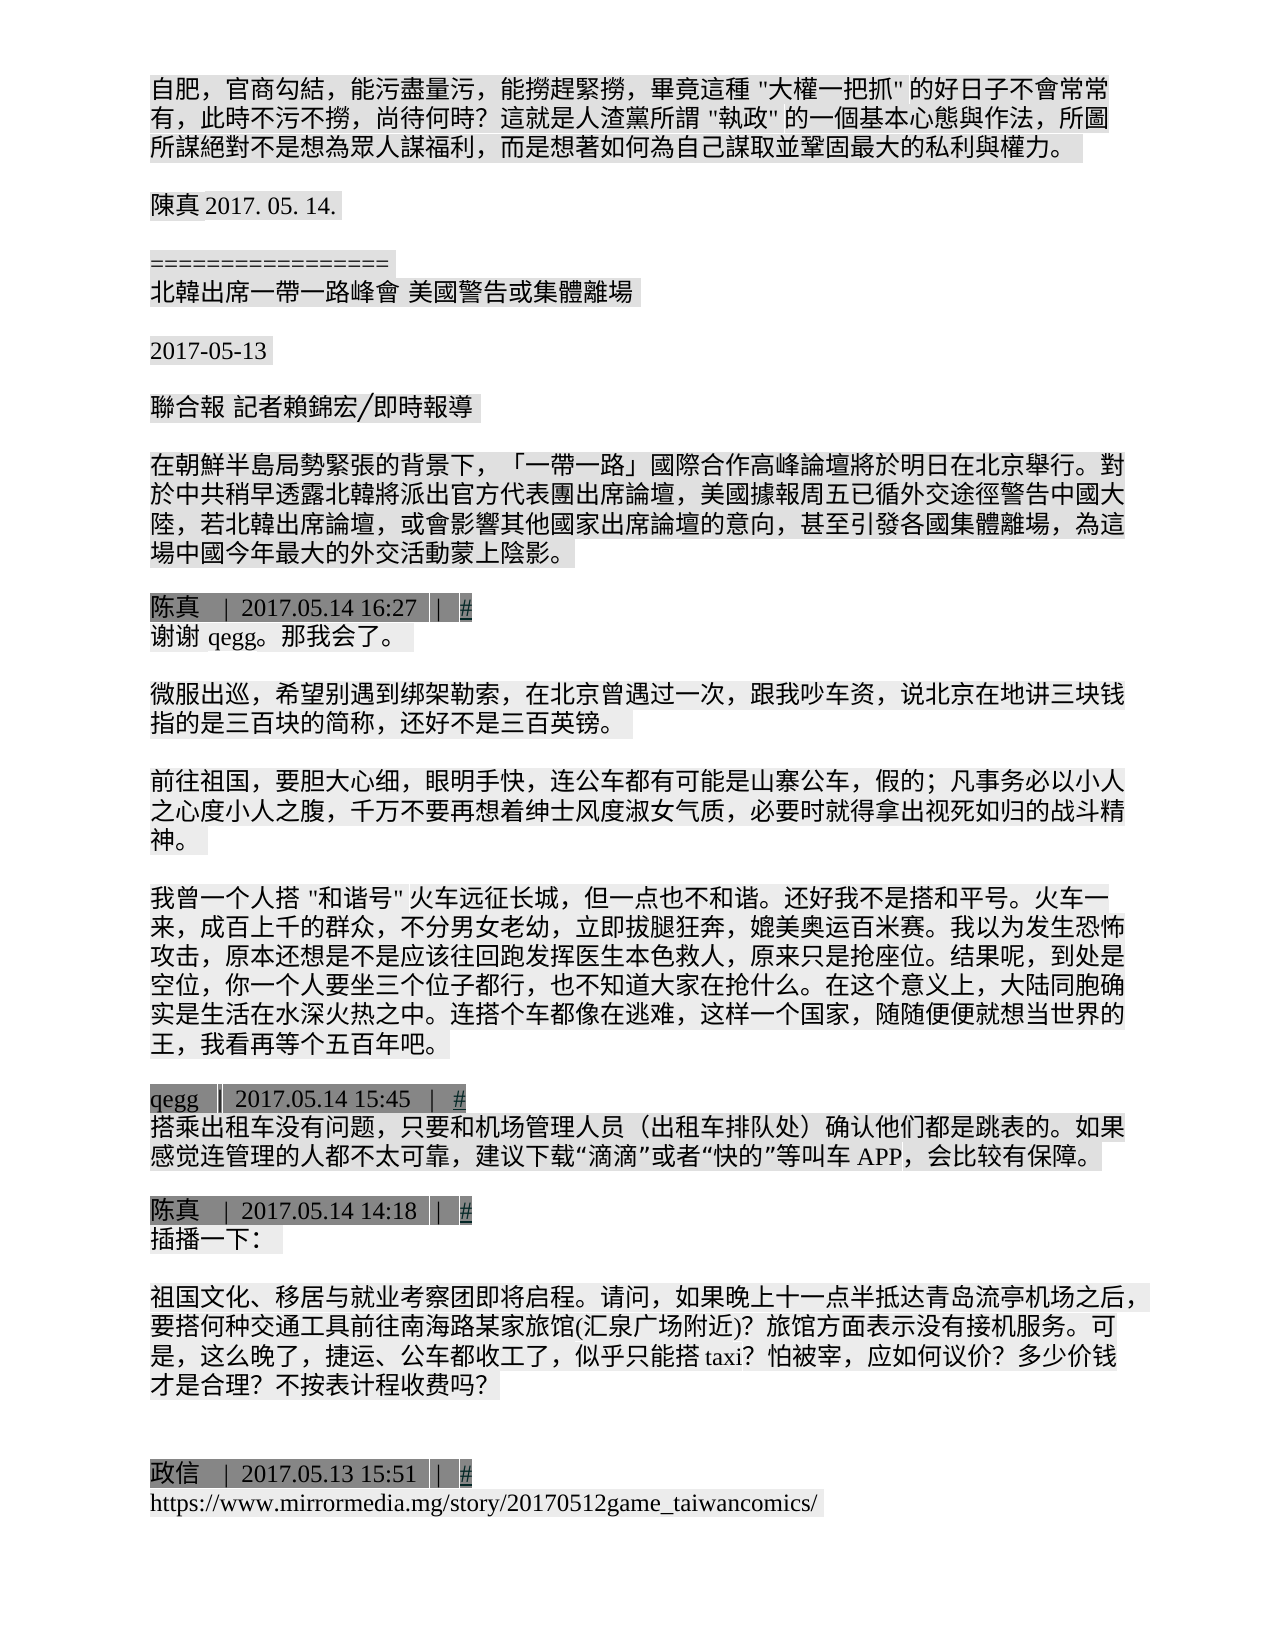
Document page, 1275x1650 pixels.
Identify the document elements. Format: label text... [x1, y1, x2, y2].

text 插播一下： 祖国文化、移居与就业考察团即将启程。请问，如果晚上十一点半抵达青岛流亭机场之后，要搭何种交通工具前往南海路某家旅馆(汇泉广场附近)？旅馆方面表示没有接机服务。可是，这么晚了，捷运、公车都收工了，似乎只能搭taxi？怕被宰，应如何议价？多少价钱才是合理？不按表计程收费吗？ [150, 1225, 1125, 1400]
text qegg | 2017.05.14 15:45 | # [150, 1084, 1125, 1113]
text 陈真 | 2017.05.14 16:27 | # [150, 593, 1125, 622]
text 政信 | 2017.05.13 15:51 | # [150, 1459, 1125, 1488]
text 谢谢 qegg。那我会了。 微服出巡，希望别遇到绑架勒索，在北京曾遇过一次，跟我吵车资，说北京在地讲三块钱指的是三百块的简称，还好不是三百英镑。 前往祖国，要胆大心细，眼明手快，连公车都有可能是山寨公车，假的；凡事务必以小人之心度小人之腹，千万不要再想着绅士风度淑女气质，必要时就得拿出视死如归的战斗精神。 我曾一个人搭 "和谐号" 火车远征长城，但一点也不和谐。还好我不是搭和平号。火车一来，成百上千的群众，不分男女老幼，立即拔腿狂奔，媲美奥运百米赛。我以为发生恐怖攻击，原本还想是不是应该往回跑发挥医生本色救人，原来只是抢座位。结果呢，到处是空位，你一个人要坐三个位子都行，也不知道大家在抢什么。在这个意义上，大陆同胞确实是生活在水深火热之中。连搭个车都像在逃难，这样一个国家，随随便便就想当世界的王，我看再等个五百年吧。 [150, 622, 1125, 1059]
text 陈真 | 2017.05.14 14:18 | # [150, 1196, 1125, 1225]
text 搭乘出租车没有问题，只要和机场管理人员（出租车排队处）确认他们都是跳表的。如果感觉连管理的人都不太可靠，建议下载“滴滴”或者“快的”等叫车APP，会比较有保障。 [150, 1113, 1125, 1171]
text 自肥，官商勾結，能污盡量污，能撈趕緊撈，畢竟這種 "大權一把抓" 的好日子不會常常有，此時不污不撈，尚待何時？這就是人渣黨所謂 "執政" 的一個基本心態與作法，所圖所謀絕對不是想為眾人謀福利，而是想著如何為自己謀取並鞏固最大的私利與權力。 陳真2017. 05. 14. ================= 北韓出席一帶一路峰會 美國警告或集體離場 2017-05-13 聯合報 記者賴錦宏╱即時報導 在朝鮮半島局勢緊張的背景下，「一帶一路」國際合作高峰論壇將於明日在北京舉行。對於中共稍早透露北韓將派出官方代表團出席論壇，美國據報周五已循外交途徑警告中國大陸，若北韓出席論壇，或會影響其他國家出席論壇的意向，甚至引發各國集體離場，為這場中國今年最大的外交活動蒙上陰影。 [150, 75, 1125, 568]
text https://www.mirrormedia.mg/story/20170512game_taiwancomics/ [150, 1488, 1125, 1546]
